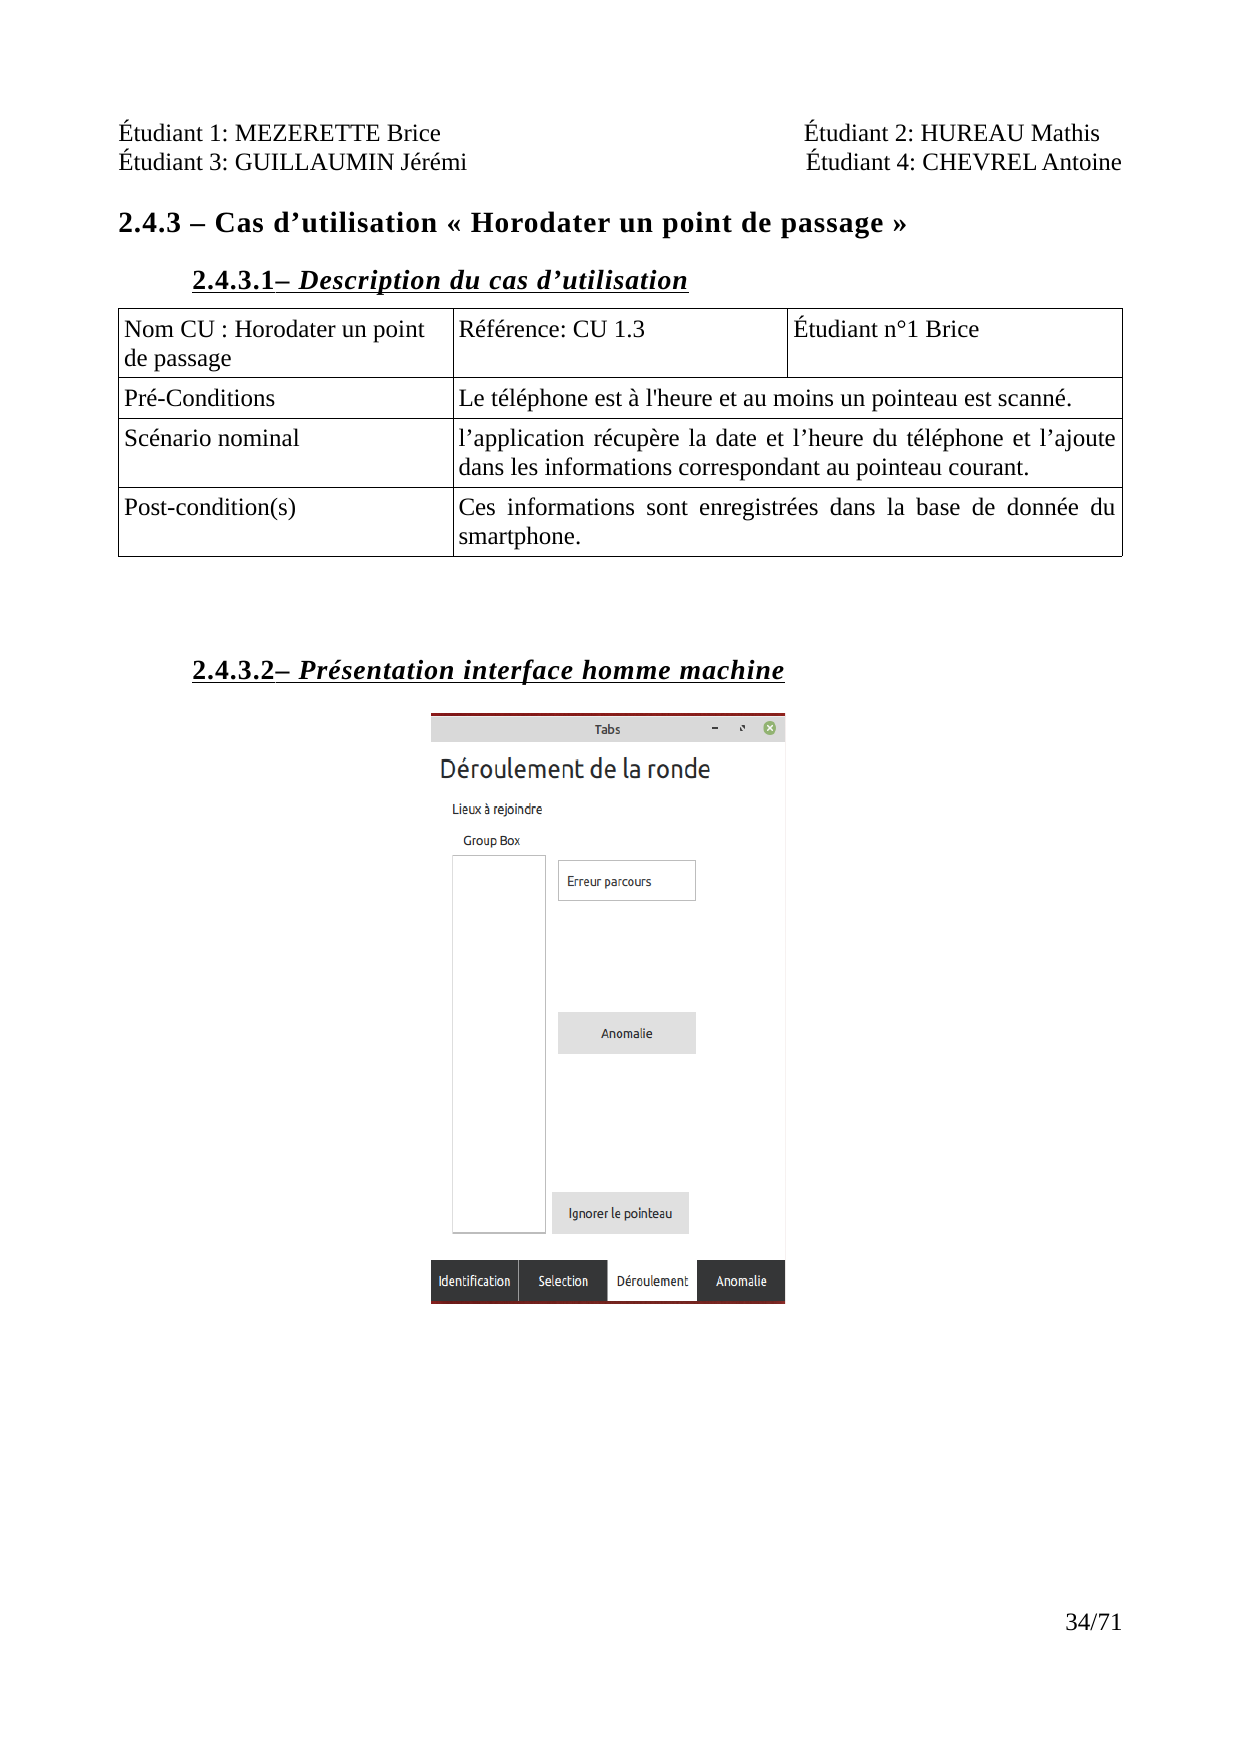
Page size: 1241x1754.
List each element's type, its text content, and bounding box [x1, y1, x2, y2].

picture [431, 713, 786, 1304]
table_cell Pré-Conditions [119, 378, 453, 418]
table_header Étudiant n°1 Brice [788, 309, 1122, 377]
table_cell Post-condition(s) [119, 488, 453, 556]
table_cell l’application récupère la date et l’heure du téléphone et l’ajoute dans les informations correspondant au pointeau courant. [454, 419, 1122, 487]
table_header Nom CU : Horodater un point de passage [119, 309, 453, 377]
table_header Référence: CU 1.3 [454, 309, 787, 377]
subtitle 2.4.3 – Cas d’utilisation « Horodater un point de passage » [118, 205, 1122, 239]
subtitle 2.4.3.1– Description du cas d’utilisation [118, 264, 1122, 296]
table_cell Scénario nominal [119, 419, 453, 487]
table_cell Ces informations sont enregistrées dans la base de donnée du smartphone. [454, 488, 1122, 556]
subtitle 2.4.3.2– Présentation interface homme machine [118, 654, 1122, 686]
table_cell Le téléphone est à l'heure et au moins un pointeau est scanné. [454, 378, 1122, 418]
